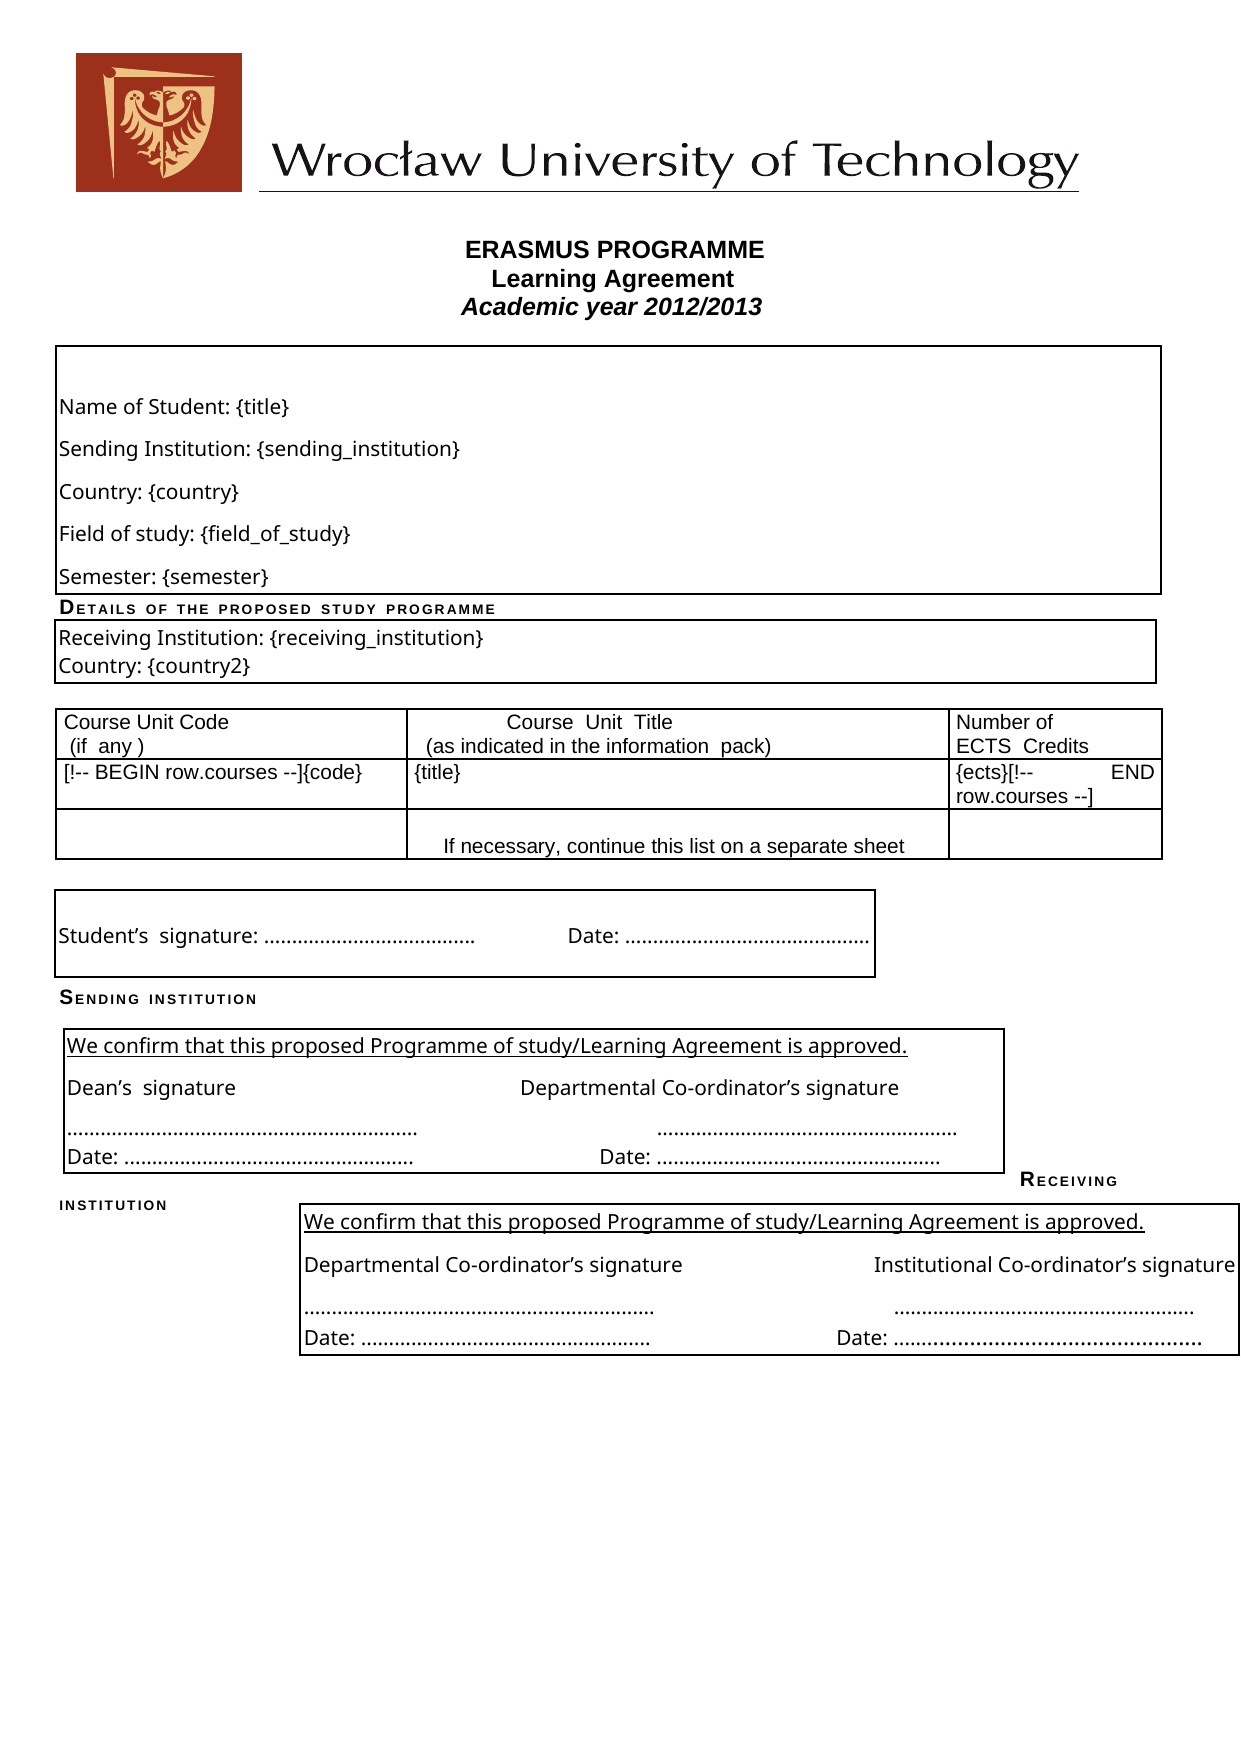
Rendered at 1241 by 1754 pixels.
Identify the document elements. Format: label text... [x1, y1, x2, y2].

table_cell [950, 810, 1161, 858]
table_cell [!-- BEGIN row.courses --]{code} [57, 760, 406, 808]
text Date: .................................................... Date: ................................................... [67, 1142, 1001, 1170]
text Student’s signature: ...................................... Date: ............................................ [58, 922, 872, 950]
table_cell {title} [408, 760, 948, 808]
text ............................................................... ...................................................... [303, 1292, 1236, 1321]
table_cell [57, 810, 406, 858]
text Date: .................................................... Date: ................................................... [303, 1321, 1236, 1352]
text We confirm that this proposed Programme of study/Learning Agreement is approved. [303, 1207, 1236, 1236]
text Name of Student: {title} [59, 392, 1158, 420]
text Country: {country} [59, 477, 1158, 505]
text ERASMUS PROGRAMME [59, 235, 1166, 263]
table_cell {ects}[!-- END row.courses --] [950, 760, 1161, 808]
text We confirm that this proposed Programme of study/Learning Agreement is approved. [67, 1032, 1001, 1060]
text Receiving Institution: {receiving_institution} [58, 623, 1153, 651]
text Receiving institution [59, 1167, 1166, 1215]
text Semester: {semester} [59, 562, 1158, 591]
table_cell If necessary, continue this list on a separate sheet [408, 810, 948, 858]
text Sending institution [59, 985, 1166, 1009]
table_header Course Unit Code (if any ) [57, 710, 406, 758]
table_header Course Unit Title (as indicated in the information pack) [408, 710, 948, 758]
text ............................................................... ...................................................... [67, 1113, 1001, 1142]
text Departmental Co-ordinator’s signature Institutional Co-ordinator’s signature [303, 1250, 1236, 1278]
text Field of study: {field_of_study} [59, 519, 1158, 548]
text Dean’s signature Departmental Co-ordinator’s signature [67, 1073, 1001, 1101]
text Learning Agreement [59, 263, 1166, 292]
text Details of the proposed study programme [59, 345, 1166, 619]
text Sending Institution: {sending_institution} [59, 434, 1158, 463]
text Academic year 2012/2013 [59, 292, 1166, 321]
table_header Number of ECTS Credits [950, 710, 1161, 758]
text Country: {country2} [58, 651, 1153, 680]
